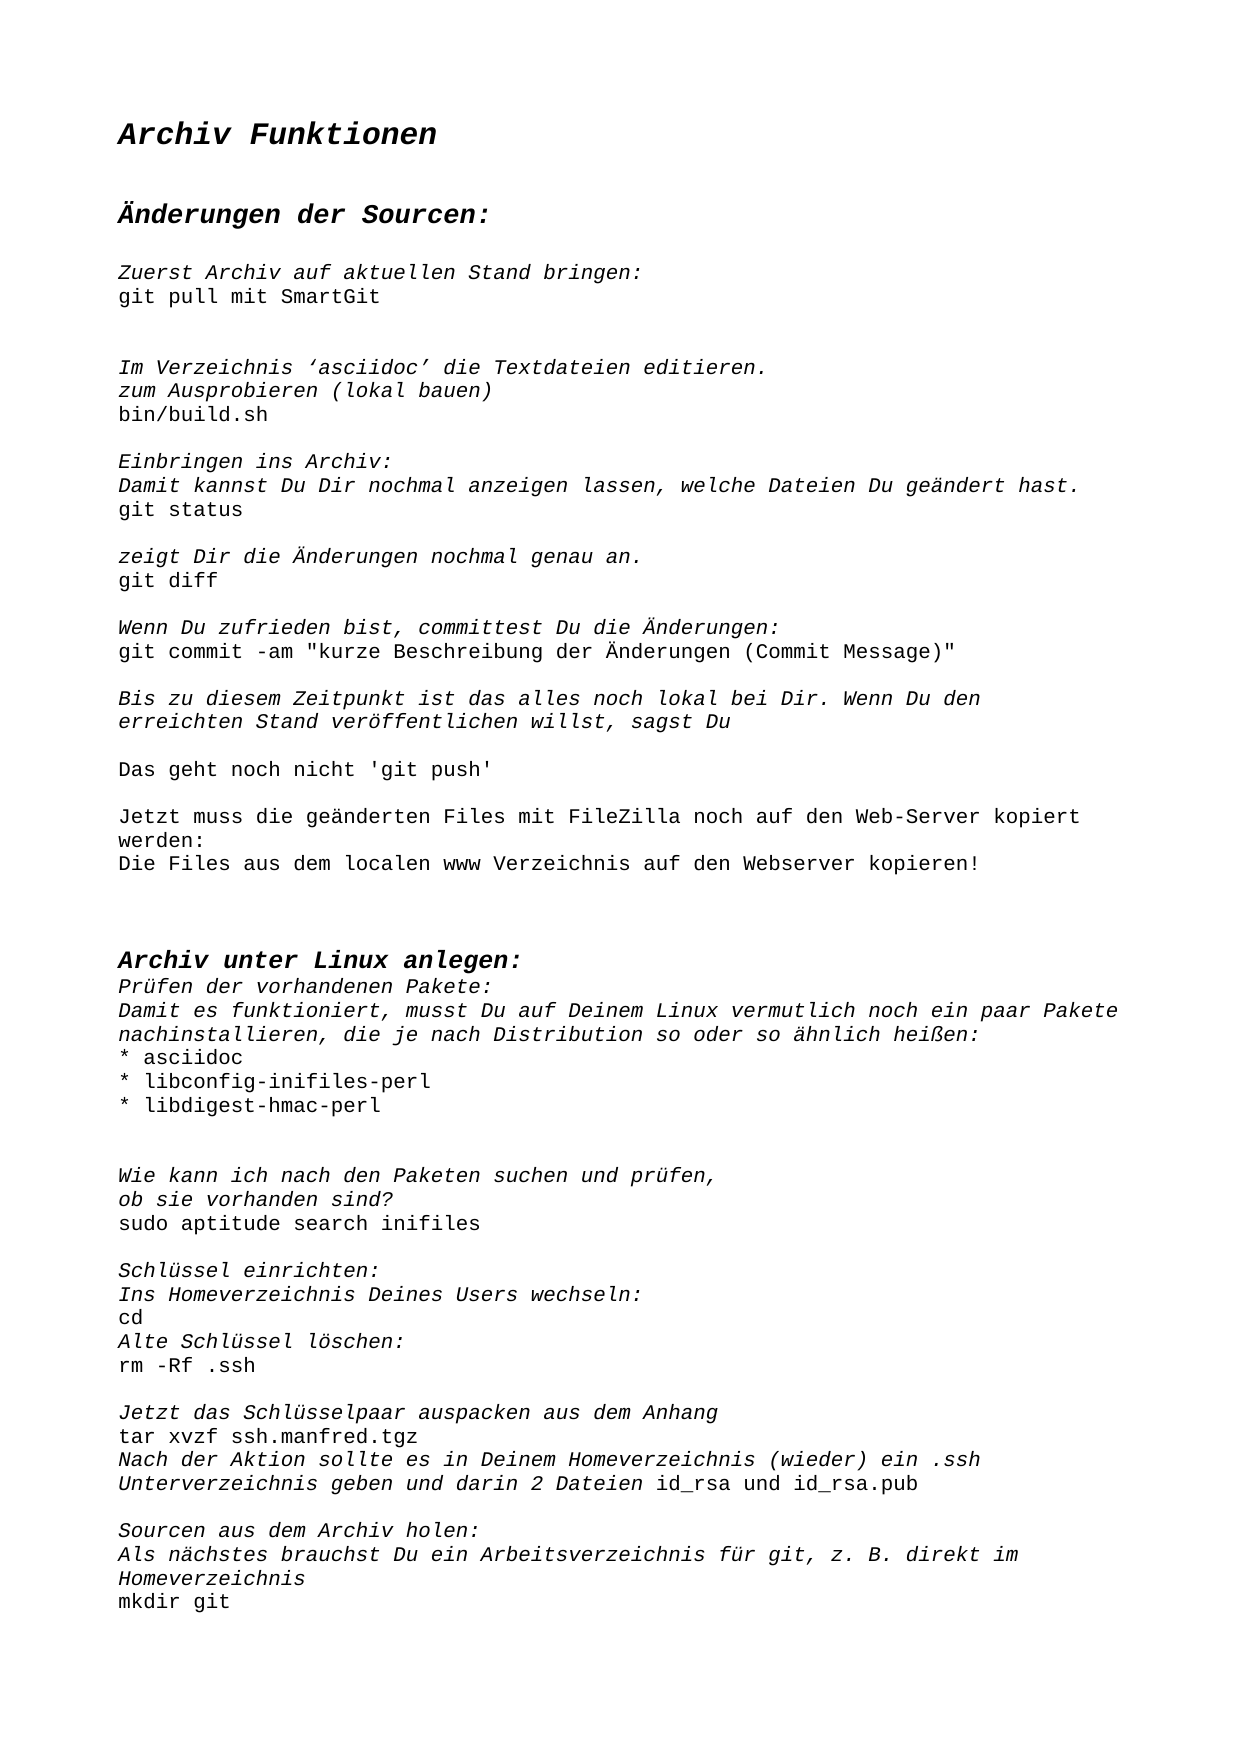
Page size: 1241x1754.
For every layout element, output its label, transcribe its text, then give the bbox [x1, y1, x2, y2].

text Das geht noch nicht 'git push' [118, 759, 1122, 782]
text bin/build.sh [118, 404, 1122, 428]
text zum Ausprobieren (lokal bauen) [118, 381, 1122, 404]
text * libconfig-inifiles-perl [118, 1071, 1122, 1094]
text Prüfen der vorhandenen Pakete: [118, 976, 1122, 1000]
text Jetzt das Schlüsselpaar auspacken aus dem Anhang [118, 1402, 1122, 1426]
text cd [118, 1307, 1122, 1331]
text Alte Schlüssel löschen: [118, 1331, 1122, 1355]
text erreichten Stand veröffentlichen willst, sagst Du [118, 712, 1122, 735]
text rm -Rf .ssh [118, 1355, 1122, 1378]
text git commit -am "kurze Beschreibung der Änderungen (Commit Message)" [118, 641, 1122, 664]
text git diff [118, 570, 1122, 593]
text zeigt Dir die Änderungen nochmal genau an. [118, 546, 1122, 570]
text * asciidoc [118, 1047, 1122, 1071]
text mkdir git [118, 1591, 1122, 1615]
text Zuerst Archiv auf aktuellen Stand bringen: [118, 262, 1122, 286]
text Jetzt muss die geänderten Files mit FileZilla noch auf den Web-Server kopiert werden: [118, 806, 1122, 853]
text Änderungen der Sourcen: [118, 201, 1122, 232]
text Einbringen ins Archiv: [118, 451, 1122, 475]
text Archiv unter Linux anlegen: [118, 948, 1122, 976]
text Die Files aus dem localen www Verzeichnis auf den Webserver kopieren! [118, 853, 1122, 877]
text Schlüssel einrichten: [118, 1260, 1122, 1284]
text ob sie vorhanden sind? [118, 1189, 1122, 1213]
text Bis zu diesem Zeitpunkt ist das alles noch lokal bei Dir. Wenn Du den [118, 688, 1122, 712]
text Damit es funktioniert, musst Du auf Deinem Linux vermutlich noch ein paar Pakete nachinstallieren, die je nach Distribution so oder so ähnlich heißen: [118, 1000, 1122, 1047]
text git status [118, 499, 1122, 522]
text Wie kann ich nach den Paketen suchen und prüfen, [118, 1166, 1122, 1189]
text Archiv Funktionen [118, 118, 1122, 153]
text Sourcen aus dem Archiv holen: [118, 1520, 1122, 1544]
text * libdigest-hmac-perl [118, 1094, 1122, 1118]
text Im Verzeichnis ‘asciidoc’ die Textdateien editieren. [118, 357, 1122, 381]
text sudo aptitude search inifiles [118, 1213, 1122, 1236]
text Als nächstes brauchst Du ein Arbeitsverzeichnis für git, z. B. direkt im Homeverzeichnis [118, 1544, 1122, 1591]
text Ins Homeverzeichnis Deines Users wechseln: [118, 1284, 1122, 1307]
text tar xvzf ssh.manfred.tgz [118, 1426, 1122, 1449]
text Nach der Aktion sollte es in Deinem Homeverzeichnis (wieder) ein .ssh Unterverzeichnis geben und darin 2 Dateien id_rsa und id_rsa.pub [118, 1449, 1122, 1497]
text git pull mit SmartGit [118, 286, 1122, 309]
text Damit kannst Du Dir nochmal anzeigen lassen, welche Dateien Du geändert hast. [118, 475, 1122, 499]
text Wenn Du zufrieden bist, committest Du die Änderungen: [118, 617, 1122, 641]
